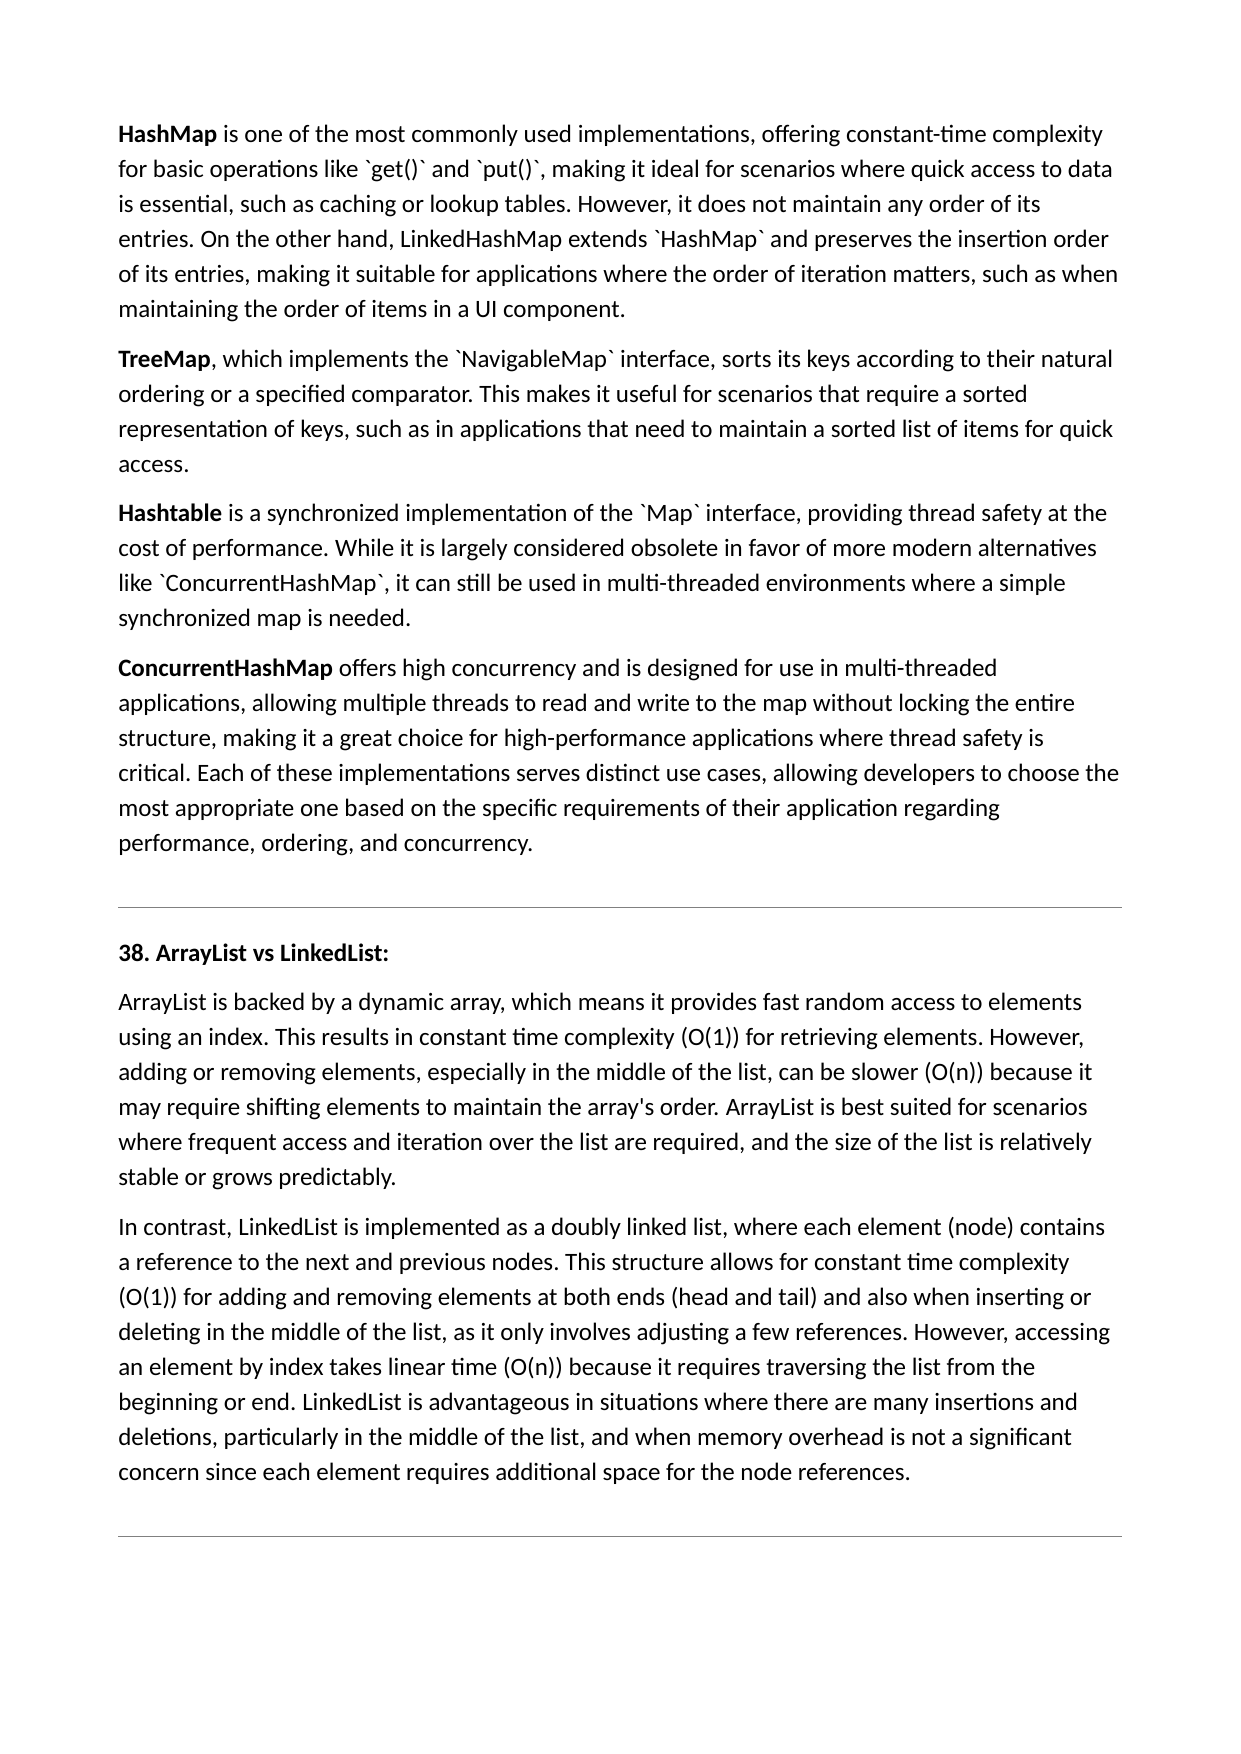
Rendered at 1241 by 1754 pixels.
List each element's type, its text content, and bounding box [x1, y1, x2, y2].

text Hashtable is a synchronized implementation of the `Map` interface, providing thread safety at the cost of performance. While it is largely considered obsolete in favor of more modern alternatives like `ConcurrentHashMap`, it can still be used in multi-threaded environments where a simple synchronized map is needed. [118, 497, 1122, 633]
text HashMap is one of the most commonly used implementations, offering constant-time complexity for basic operations like `get()` and `put()`, making it ideal for scenarios where quick access to data is essential, such as caching or lookup tables. However, it does not maintain any order of its entries. On the other hand, LinkedHashMap extends `HashMap` and preserves the insertion order of its entries, making it suitable for applications where the order of iteration matters, such as when maintaining the order of items in a UI component. [118, 118, 1122, 324]
text 38. ArrayList vs LinkedList: [118, 937, 1122, 967]
text ArrayList is backed by a dynamic array, which means it provides fast random access to elements using an index. This results in constant time complexity (O(1)) for retrieving elements. However, adding or removing elements, especially in the middle of the list, can be slower (O(n)) because it may require shifting elements to maintain the array's order. ArrayList is best suited for scenarios where frequent access and iteration over the list are required, and the size of the list is relatively stable or grows predictably. [118, 986, 1122, 1192]
text ConcurrentHashMap offers high concurrency and is designed for use in multi-threaded applications, allowing multiple threads to read and write to the map without locking the entire structure, making it a great choice for high-performance applications where thread safety is critical. Each of these implementations serves distinct use cases, allowing developers to choose the most appropriate one based on the specific requirements of their application regarding performance, ordering, and concurrency. [118, 652, 1122, 857]
text In contrast, LinkedList is implemented as a doubly linked list, where each element (node) contains a reference to the next and previous nodes. This structure allows for constant time complexity (O(1)) for adding and removing elements at both ends (head and tail) and also when inserting or deleting in the middle of the list, as it only involves adjusting a few references. However, accessing an element by index takes linear time (O(n)) because it requires traversing the list from the beginning or end. LinkedList is advantageous in situations where there are many insertions and deletions, particularly in the middle of the list, and when memory overhead is not a significant concern since each element requires additional space for the node references. [118, 1211, 1122, 1487]
text TreeMap, which implements the `NavigableMap` interface, sorts its keys according to their natural ordering or a specified comparator. This makes it useful for scenarios that require a sorted representation of keys, such as in applications that need to maintain a sorted list of items for quick access. [118, 343, 1122, 478]
